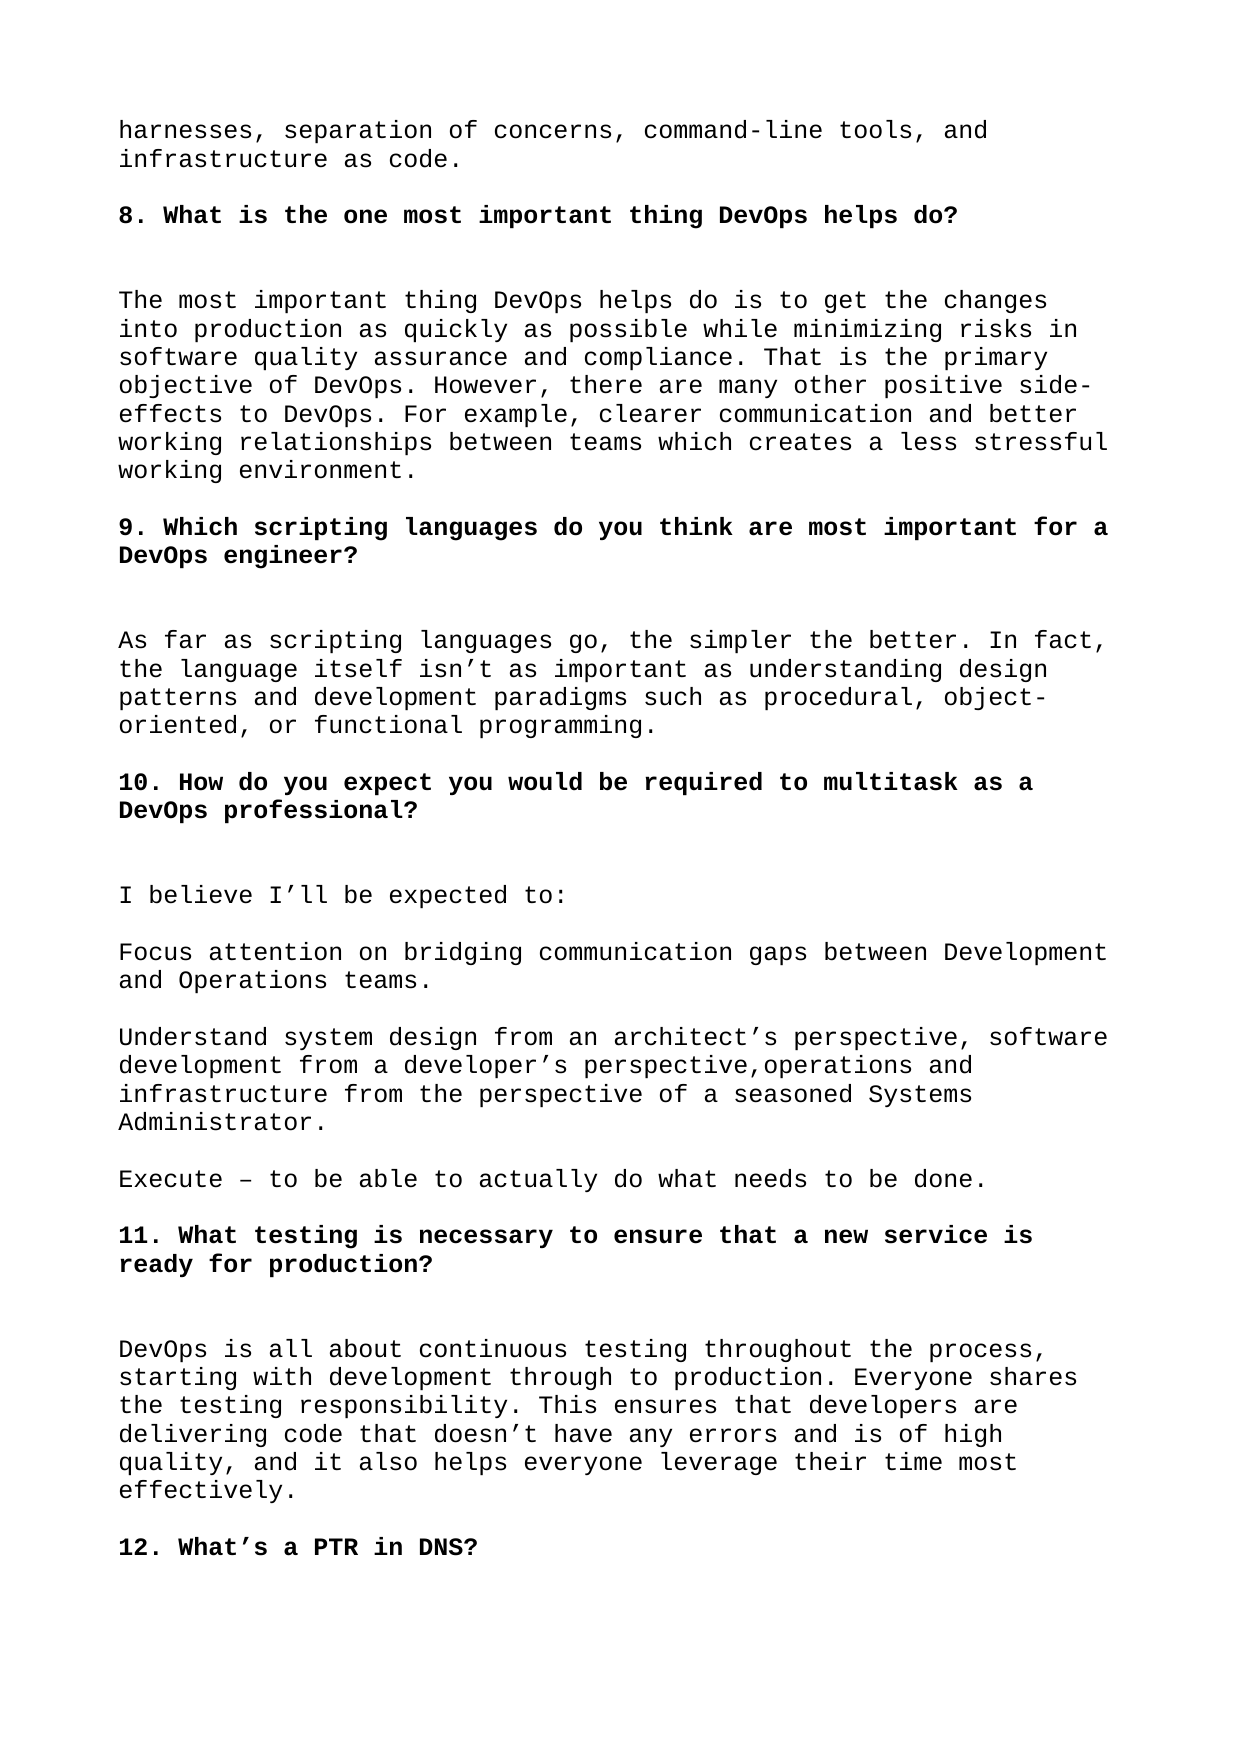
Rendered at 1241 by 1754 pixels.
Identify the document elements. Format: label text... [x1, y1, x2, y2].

text 8. What is the one most important thing DevOps helps do? [118, 203, 1122, 231]
text 9. Which scripting languages do you think are most important for a DevOps engineer? [118, 515, 1122, 571]
text I believe I’ll be expected to: [118, 883, 1122, 911]
text Execute – to be able to actually do what needs to be done. [118, 1166, 1122, 1195]
text Understand system design from an architect’s perspective, software development from a developer’s perspective,operations and infrastructure from the perspective of a seasoned Systems Administrator. [118, 1025, 1122, 1138]
text 10. How do you expect you would be required to multitask as a DevOps professional? [118, 770, 1122, 826]
text As far as scripting languages go, the simpler the better. In fact, the language itself isn’t as important as understanding design patterns and development paradigms such as procedural, object-oriented, or functional programming. [118, 628, 1122, 741]
text 12. What’s a PTR in DNS? [118, 1535, 1122, 1563]
text DevOps is all about continuous testing throughout the process, starting with development through to production. Everyone shares the testing responsibility. This ensures that developers are delivering code that doesn’t have any errors and is of high quality, and it also helps everyone leverage their time most effectively. [118, 1336, 1122, 1506]
text harnesses, separation of concerns, command-line tools, and infrastructure as code. [118, 118, 1122, 175]
text The most important thing DevOps helps do is to get the changes into production as quickly as possible while minimizing risks in software quality assurance and compliance. That is the primary objective of DevOps. However, there are many other positive side-effects to DevOps. For example, clearer communication and better working relationships between teams which creates a less stressful working environment. [118, 288, 1122, 486]
text Focus attention on bridging communication gaps between Development and Operations teams. [118, 940, 1122, 996]
text 11. What testing is necessary to ensure that a new service is ready for production? [118, 1223, 1122, 1280]
